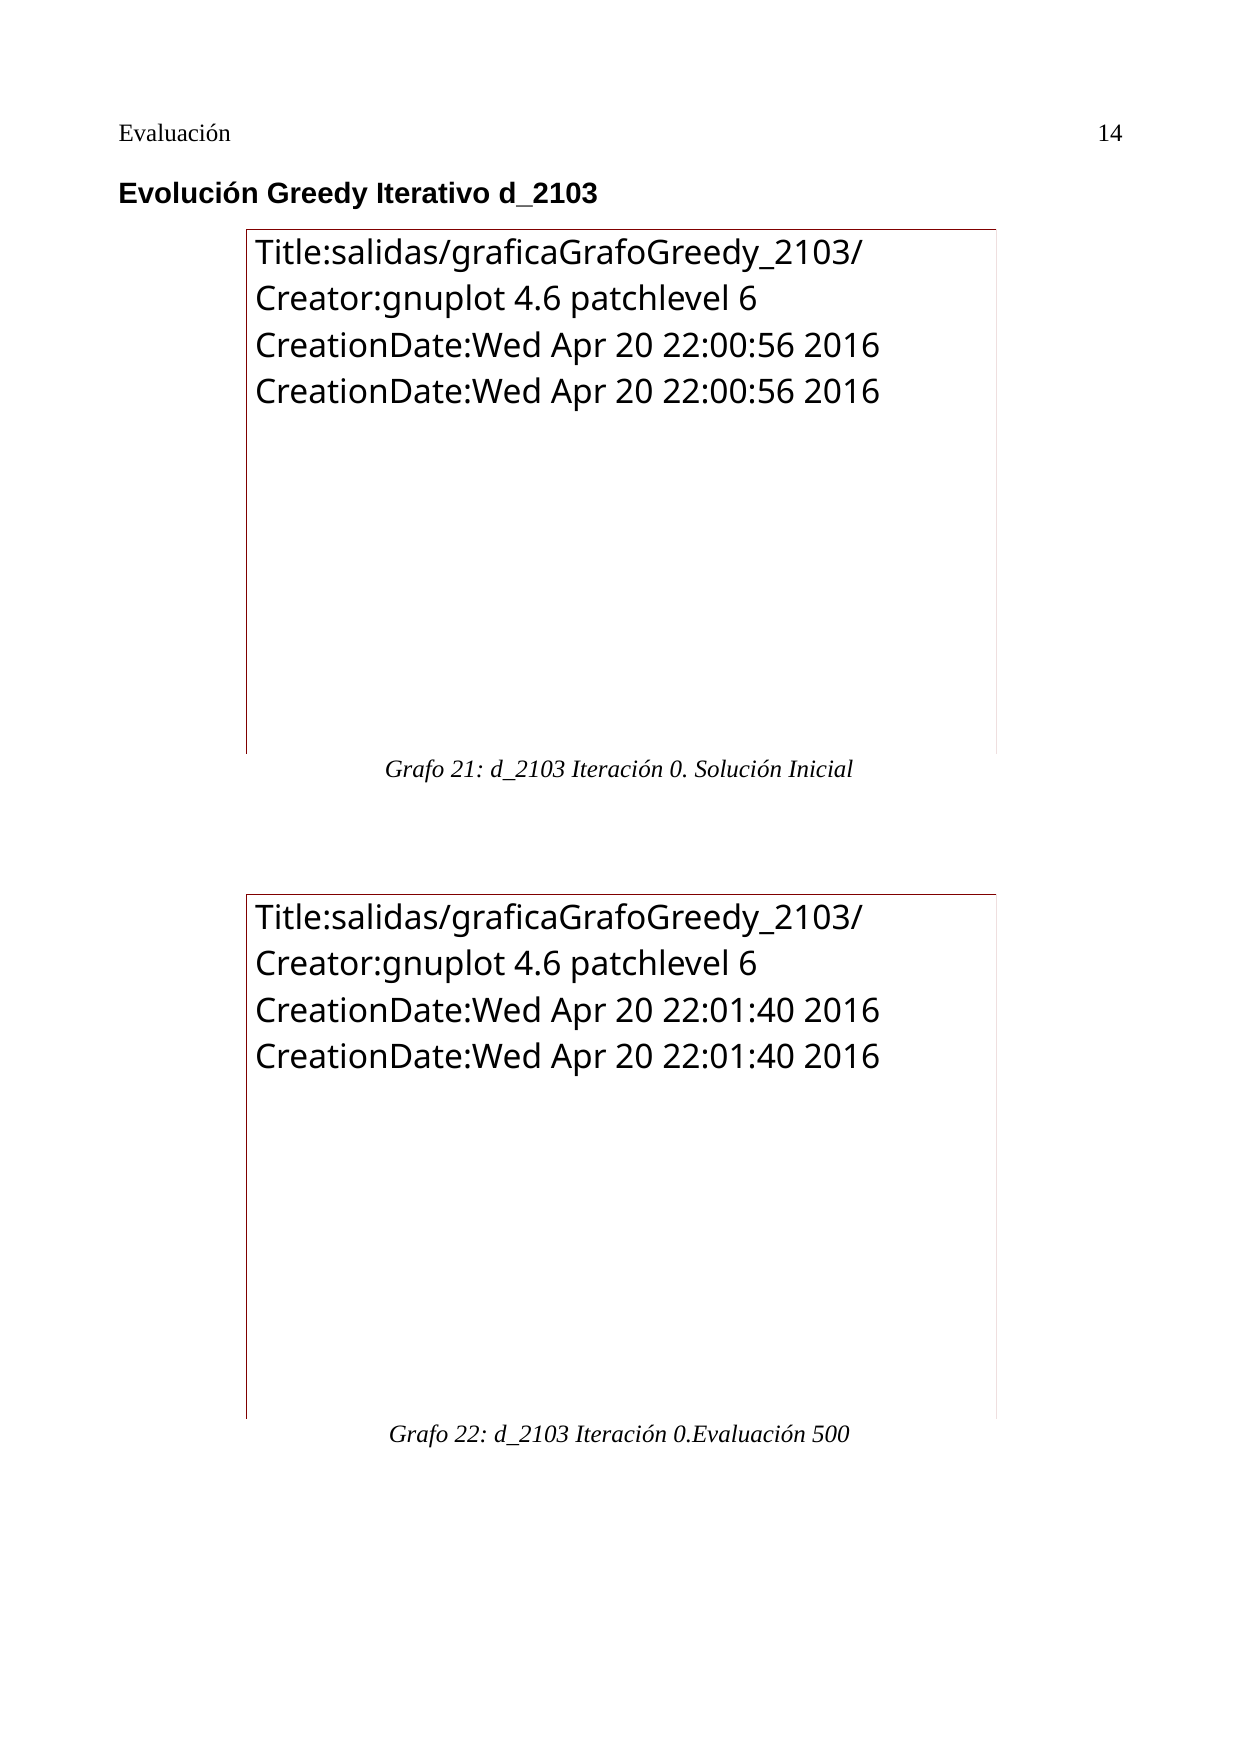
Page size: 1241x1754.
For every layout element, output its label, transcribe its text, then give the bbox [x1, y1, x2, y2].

subtitle [244, 214, 996, 227]
text Grafo 22: d_2103 Iteración 0.Evaluación 500 [244, 892, 996, 1448]
text Grafo 21: d_2103 Iteración 0. Solución Inicial [244, 227, 996, 783]
subtitle Evolución Greedy Iterativo d_2103 [118, 176, 1122, 210]
